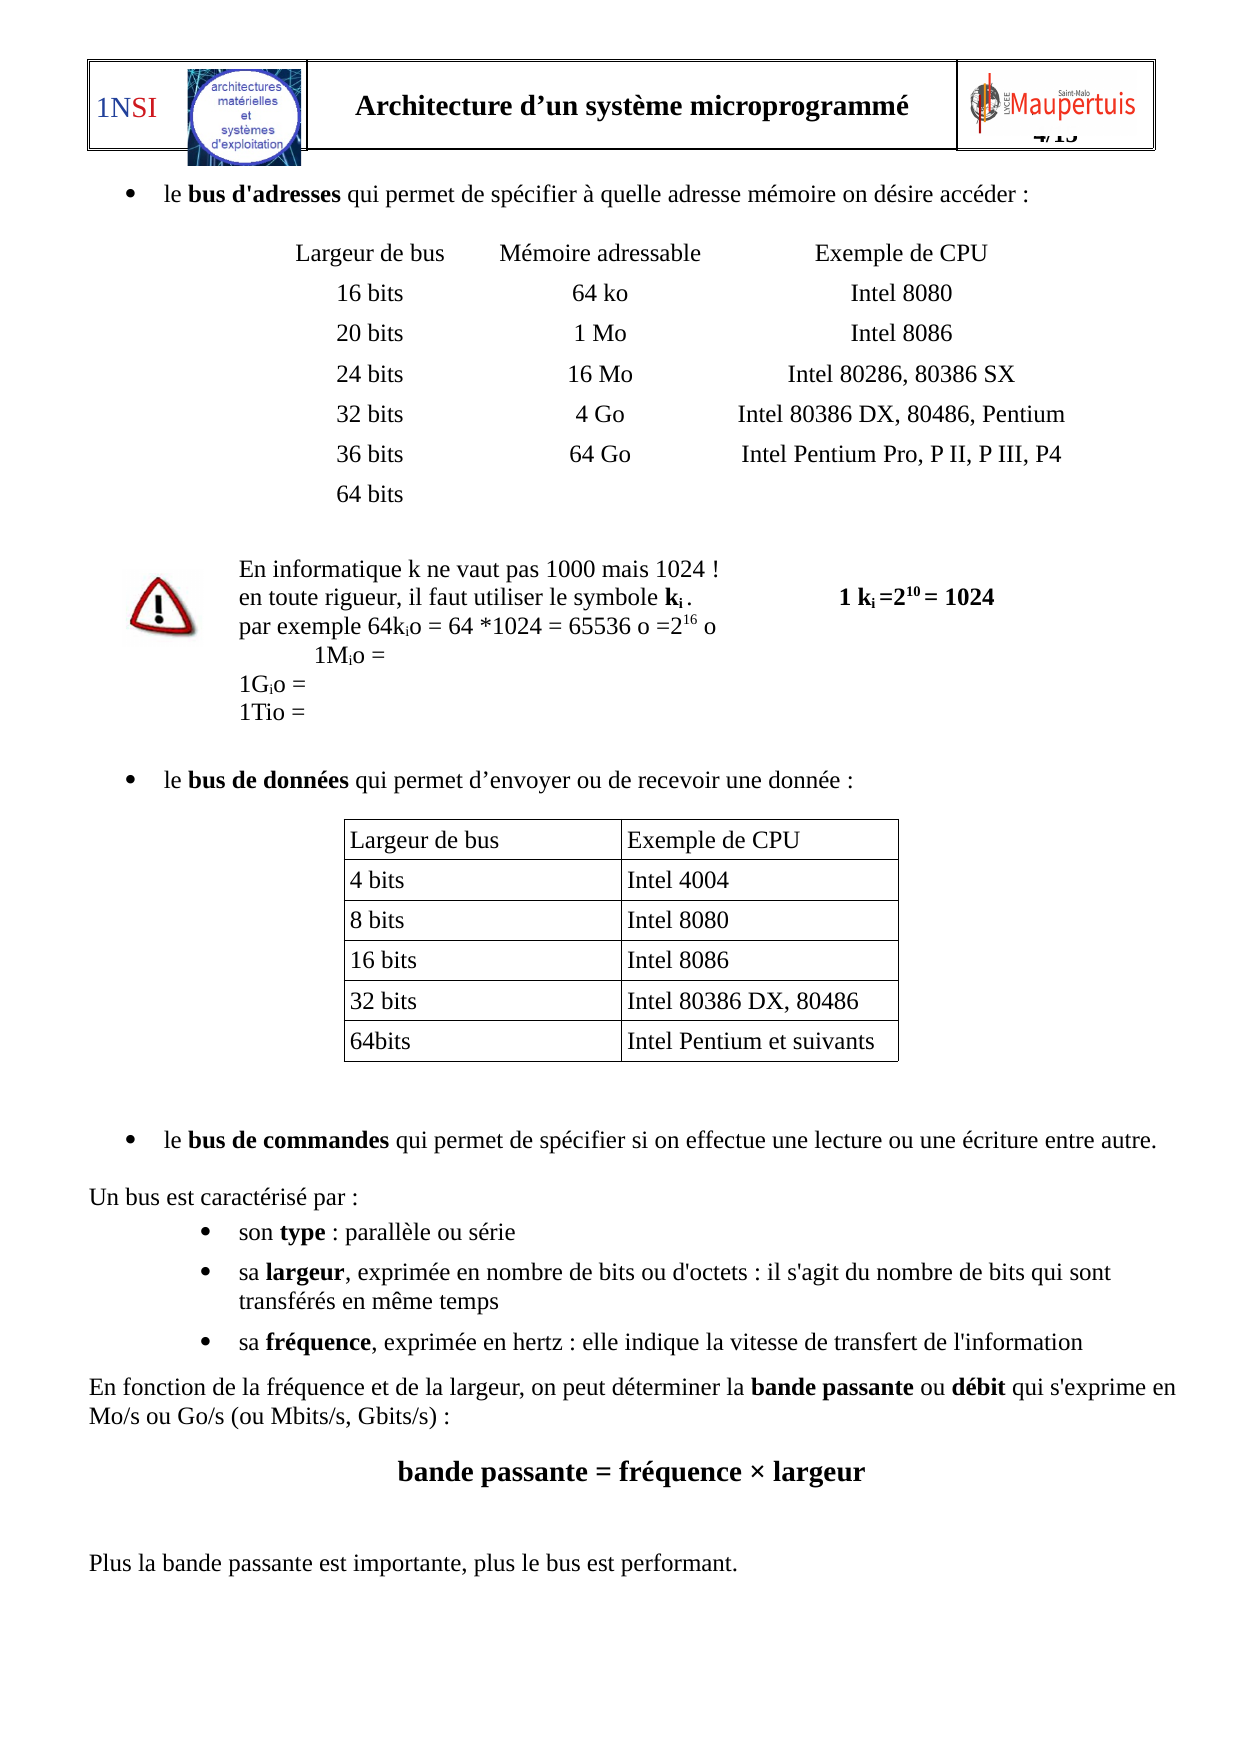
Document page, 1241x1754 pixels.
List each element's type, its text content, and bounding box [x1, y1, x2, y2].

list son type : parallèle ou série [201, 1217, 1181, 1246]
table_cell Intel 80386 DX, 80486, Pentium [715, 393, 1087, 433]
table_cell Intel 80386 DX, 80486 [622, 981, 898, 1020]
table_cell 20 bits [255, 313, 485, 353]
table_cell 1 Mo [485, 313, 715, 353]
picture [970, 70, 1137, 136]
table_cell 32 bits [255, 393, 485, 433]
list le bus de données qui permet d’envoyer ou de recevoir une donnée : [126, 765, 1181, 794]
text Un bus est caractérisé par : [88, 1182, 1181, 1211]
table_cell 64 Go [485, 434, 715, 474]
table_cell 16 bits [255, 273, 485, 313]
text par exemple 64kio = 64 *1024 = 65536 o =216 o [204, 611, 1181, 640]
text En fonction de la fréquence et de la largeur, on peut déterminer la bande passante ou débit qui s'exprime en Mo/s ou Go/s (ou Mbits/s, Gbits/s) : [88, 1372, 1181, 1429]
table_cell Intel 8086 [622, 941, 898, 980]
table_cell [255, 514, 485, 554]
table_cell [715, 474, 1087, 514]
list sa fréquence, exprimée en hertz : elle indique la vitesse de transfert de l'information [201, 1327, 1181, 1356]
table_header Largeur de bus [255, 233, 485, 273]
table_cell 64 bits [255, 474, 485, 514]
text Plus la bande passante est importante, plus le bus est performant. [88, 1548, 1181, 1577]
table_cell [715, 514, 1087, 554]
table_cell Intel 8080 [715, 273, 1087, 313]
text En informatique k ne vaut pas 1000 mais 1024 ! [88, 554, 1181, 582]
list sa largeur, exprimée en nombre de bits ou d'octets : il s'agit du nombre de bits qui sont transférés en même temps [201, 1257, 1181, 1315]
table_cell Intel Pentium Pro, P II, P III, P4 [715, 434, 1087, 474]
text 1Mio = [88, 640, 1181, 669]
table_cell 24 bits [255, 353, 485, 393]
table_cell 32 bits [345, 981, 621, 1020]
table_cell 36 bits [255, 434, 485, 474]
table_cell [485, 474, 715, 514]
table_header Mémoire adressable [485, 233, 715, 273]
list le bus d'adresses qui permet de spécifier à quelle adresse mémoire on désire accéder : [126, 179, 1181, 207]
table_cell Intel 8080 [622, 901, 898, 940]
text [88, 611, 122, 640]
table_cell 64 ko [485, 273, 715, 313]
table_cell 16 bits [345, 941, 621, 980]
text bande passante = fréquence × largeur [88, 1454, 1181, 1488]
table_header Exemple de CPU [622, 820, 898, 859]
text 1Tio = [88, 697, 1181, 726]
text en toute rigueur, il faut utiliser le symbole ki . 1 ki =210 = 1024 [204, 582, 1181, 611]
list le bus de commandes qui permet de spécifier si on effectue une lecture ou une écriture entre autre. [126, 1125, 1181, 1153]
table_cell Intel Pentium et suivants [622, 1021, 898, 1061]
table_cell Intel 8086 [715, 313, 1087, 353]
table_cell 16 Mo [485, 353, 715, 393]
picture [122, 569, 204, 647]
picture [187, 69, 302, 166]
table_cell Intel 4004 [622, 860, 898, 899]
text 1Gio = [88, 669, 1181, 697]
table_cell 64bits [345, 1021, 621, 1061]
table_cell 4 Go [485, 393, 715, 433]
table_header Exemple de CPU [715, 233, 1087, 273]
table_header Largeur de bus [345, 820, 621, 859]
table_cell Intel 80286, 80386 SX [715, 353, 1087, 393]
table_cell 8 bits [345, 901, 621, 940]
table_cell 4 bits [345, 860, 621, 899]
table_cell [485, 514, 715, 554]
